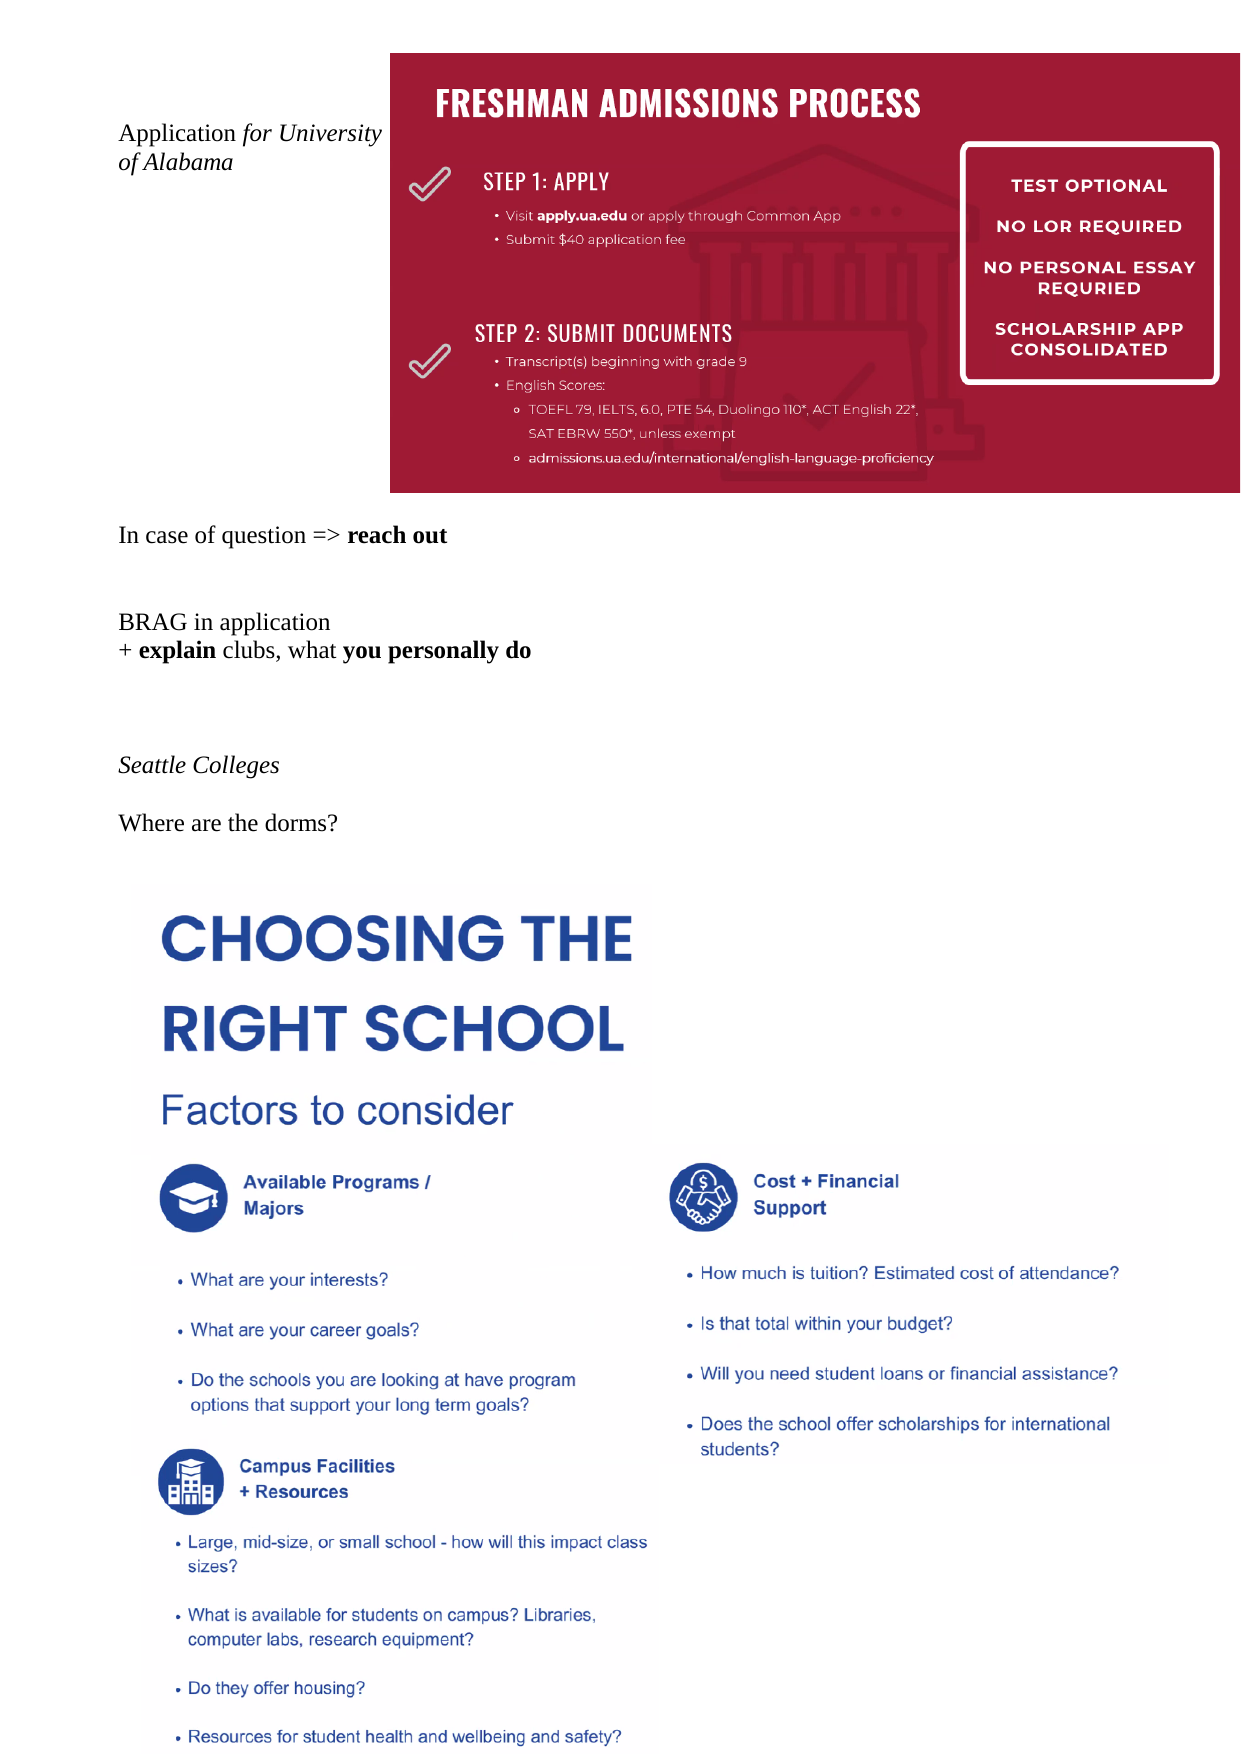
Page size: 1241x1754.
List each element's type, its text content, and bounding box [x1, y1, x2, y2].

text BRAG in application [118, 607, 1122, 636]
text In case of question => reach out [118, 521, 1122, 549]
text Seattle Colleges [118, 751, 1122, 779]
text Where are the dorms? [118, 808, 1122, 837]
picture [141, 1144, 1170, 1754]
text + explain clubs, what you personally do [118, 636, 1122, 664]
picture [390, 53, 1241, 493]
text Application for University of Alabama [118, 118, 390, 176]
